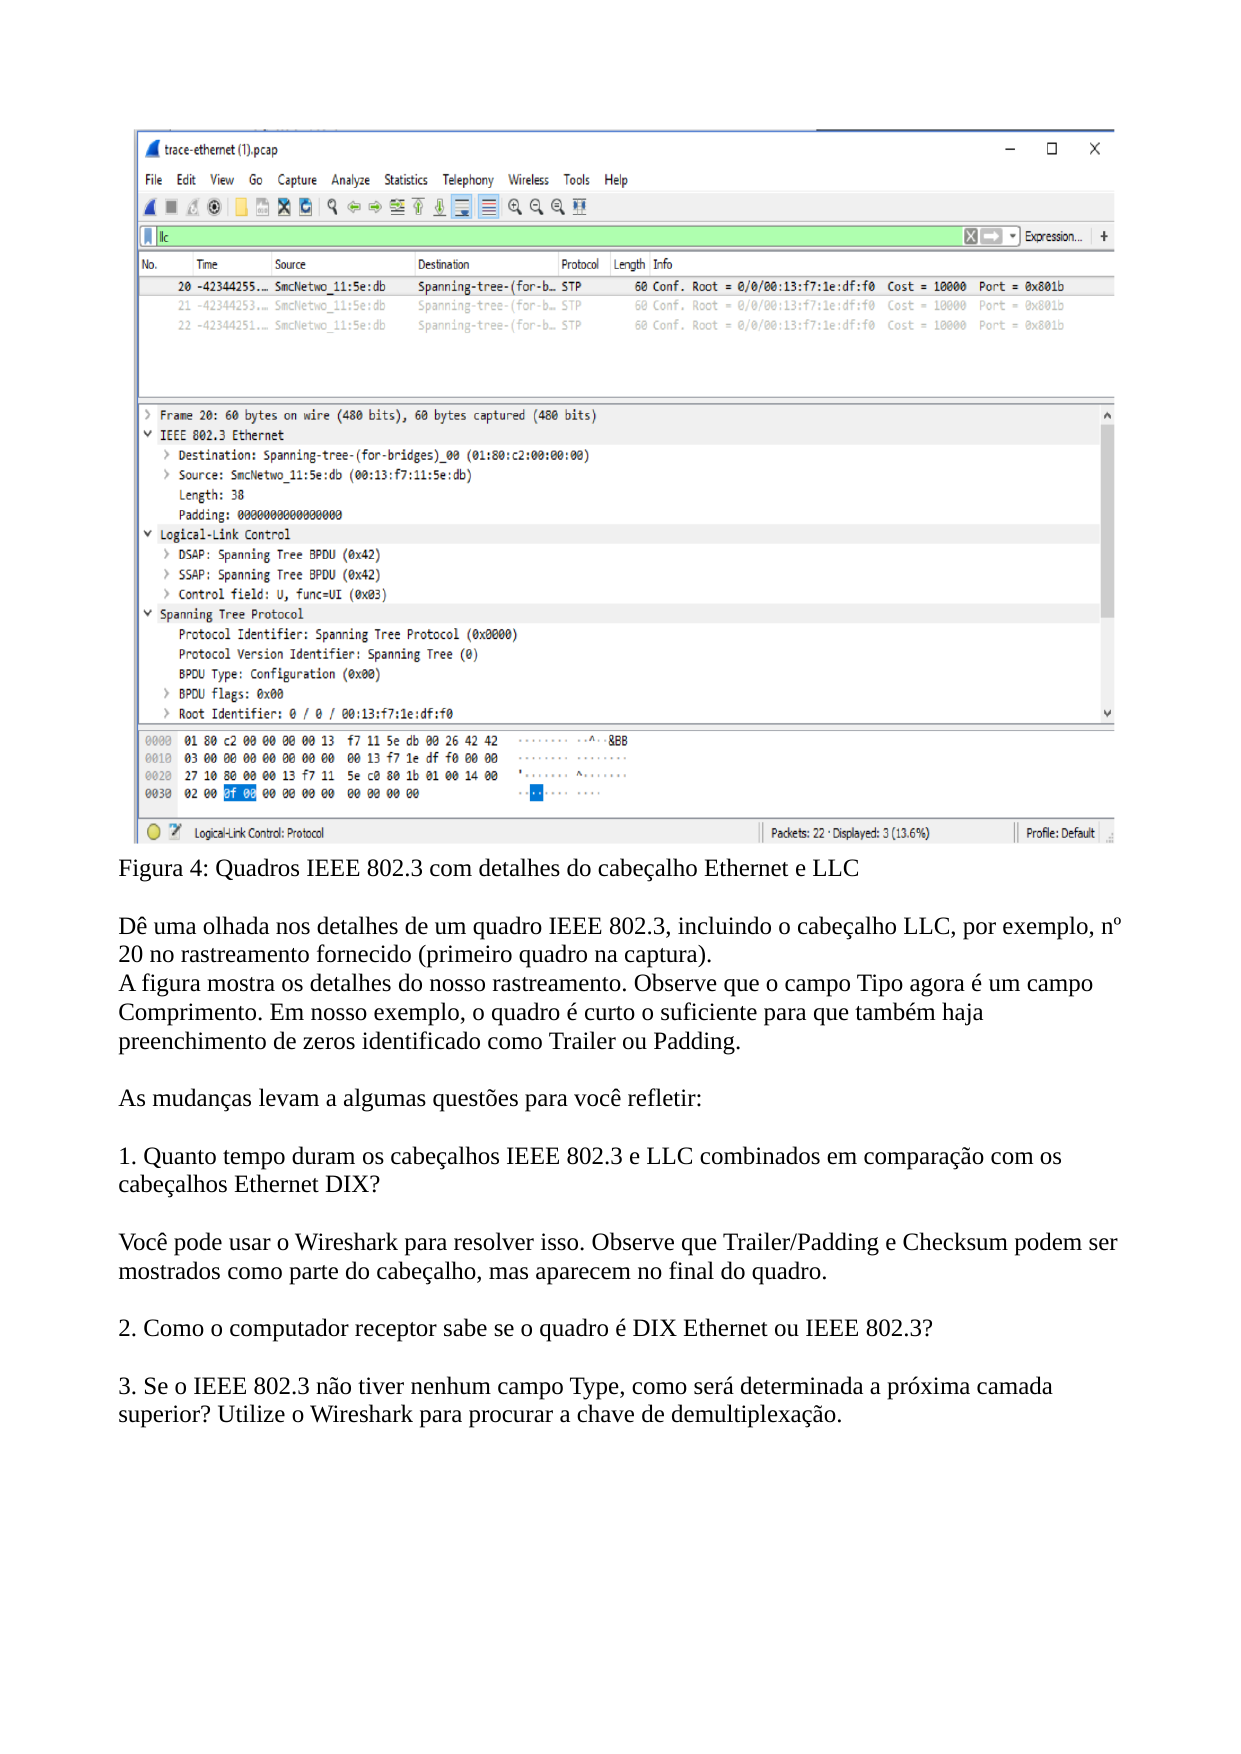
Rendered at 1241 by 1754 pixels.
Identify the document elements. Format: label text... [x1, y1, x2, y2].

text mostrados como parte do cabeçalho, mas aparecem no final do quadro. [118, 1256, 1122, 1284]
picture [123, 118, 1128, 854]
text 2. Como o computador receptor sabe se o quadro é DIX Ethernet ou IEEE 802.3? [118, 1313, 1122, 1342]
text 1. Quanto tempo duram os cabeçalhos IEEE 802.3 e LLC combinados em comparação com os cabeçalhos Ethernet DIX? [118, 1141, 1122, 1198]
text Você pode usar o Wireshark para resolver isso. Observe que Trailer/Padding e Checksum podem ser [118, 1227, 1122, 1256]
text 3. Se o IEEE 802.3 não tiver nenhum campo Type, como será determinada a próxima camada superior? Utilize o Wireshark para procurar a chave de demultiplexação. [118, 1371, 1122, 1428]
text A figura mostra os detalhes do nosso rastreamento. Observe que o campo Tipo agora é um campo Comprimento. Em nosso exemplo, o quadro é curto o suficiente para que também haja preenchimento de zeros identificado como Trailer ou Padding. [118, 968, 1122, 1054]
text Dê uma olhada nos detalhes de um quadro IEEE 802.3, incluindo o cabeçalho LLC, por exemplo, nº 20 no rastreamento fornecido (primeiro quadro na captura). [118, 911, 1122, 968]
text Figura 4: Quadros IEEE 802.3 com detalhes do cabeçalho Ethernet e LLC [118, 118, 1122, 882]
text As mudanças levam a algumas questões para você refletir: [118, 1083, 1122, 1112]
